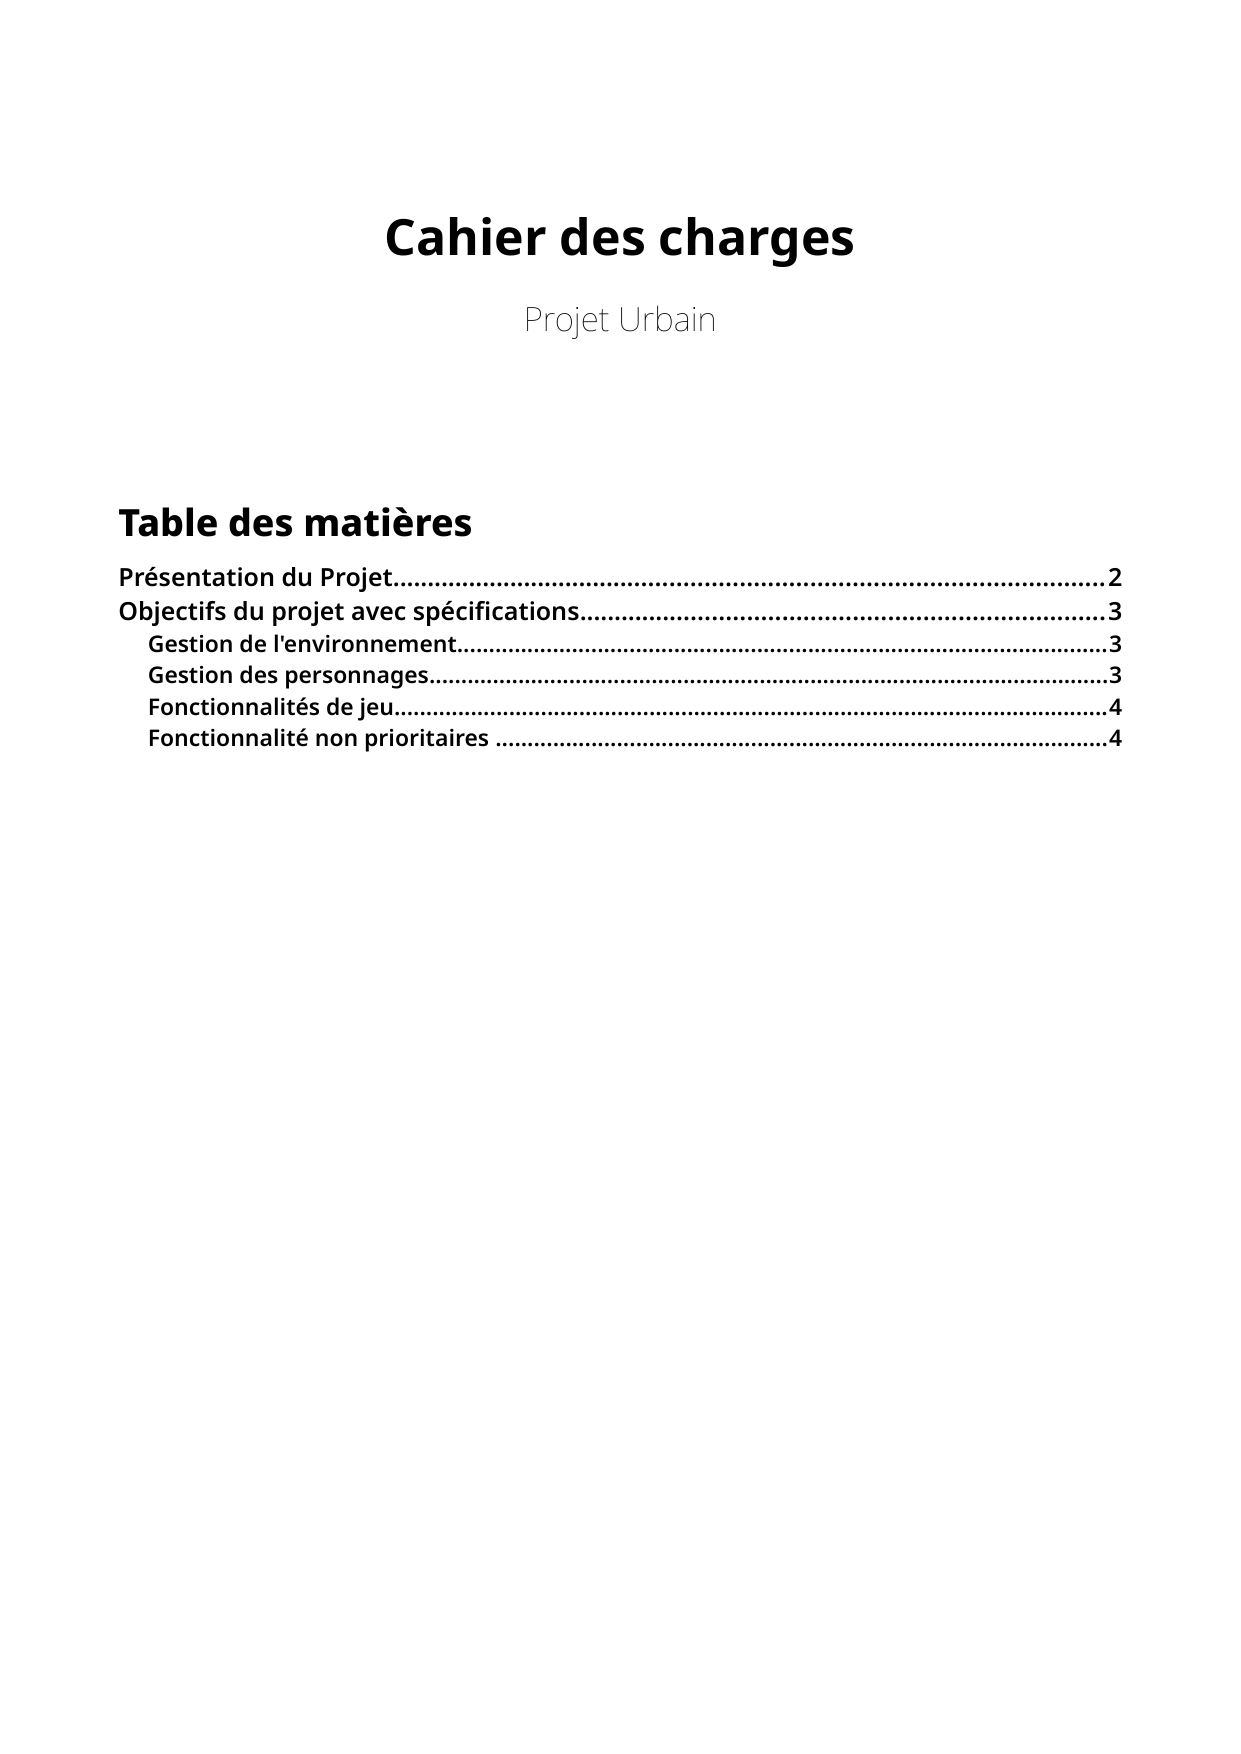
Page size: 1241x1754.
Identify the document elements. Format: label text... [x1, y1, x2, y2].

text Fonctionnalités de jeu 4 [148, 691, 1122, 722]
text Gestion de l'environnement 3 [148, 628, 1122, 659]
text Présentation du Projet 2 [118, 560, 1122, 594]
subtitle Projet Urbain [118, 296, 1122, 341]
text Fonctionnalité non prioritaires 4 [148, 722, 1122, 753]
text Objectifs du projet avec spécifications 3 [118, 594, 1122, 628]
subtitle Table des matières [118, 496, 1122, 547]
text Gestion des personnages 3 [148, 659, 1122, 691]
title Cahier des charges [118, 202, 1122, 270]
